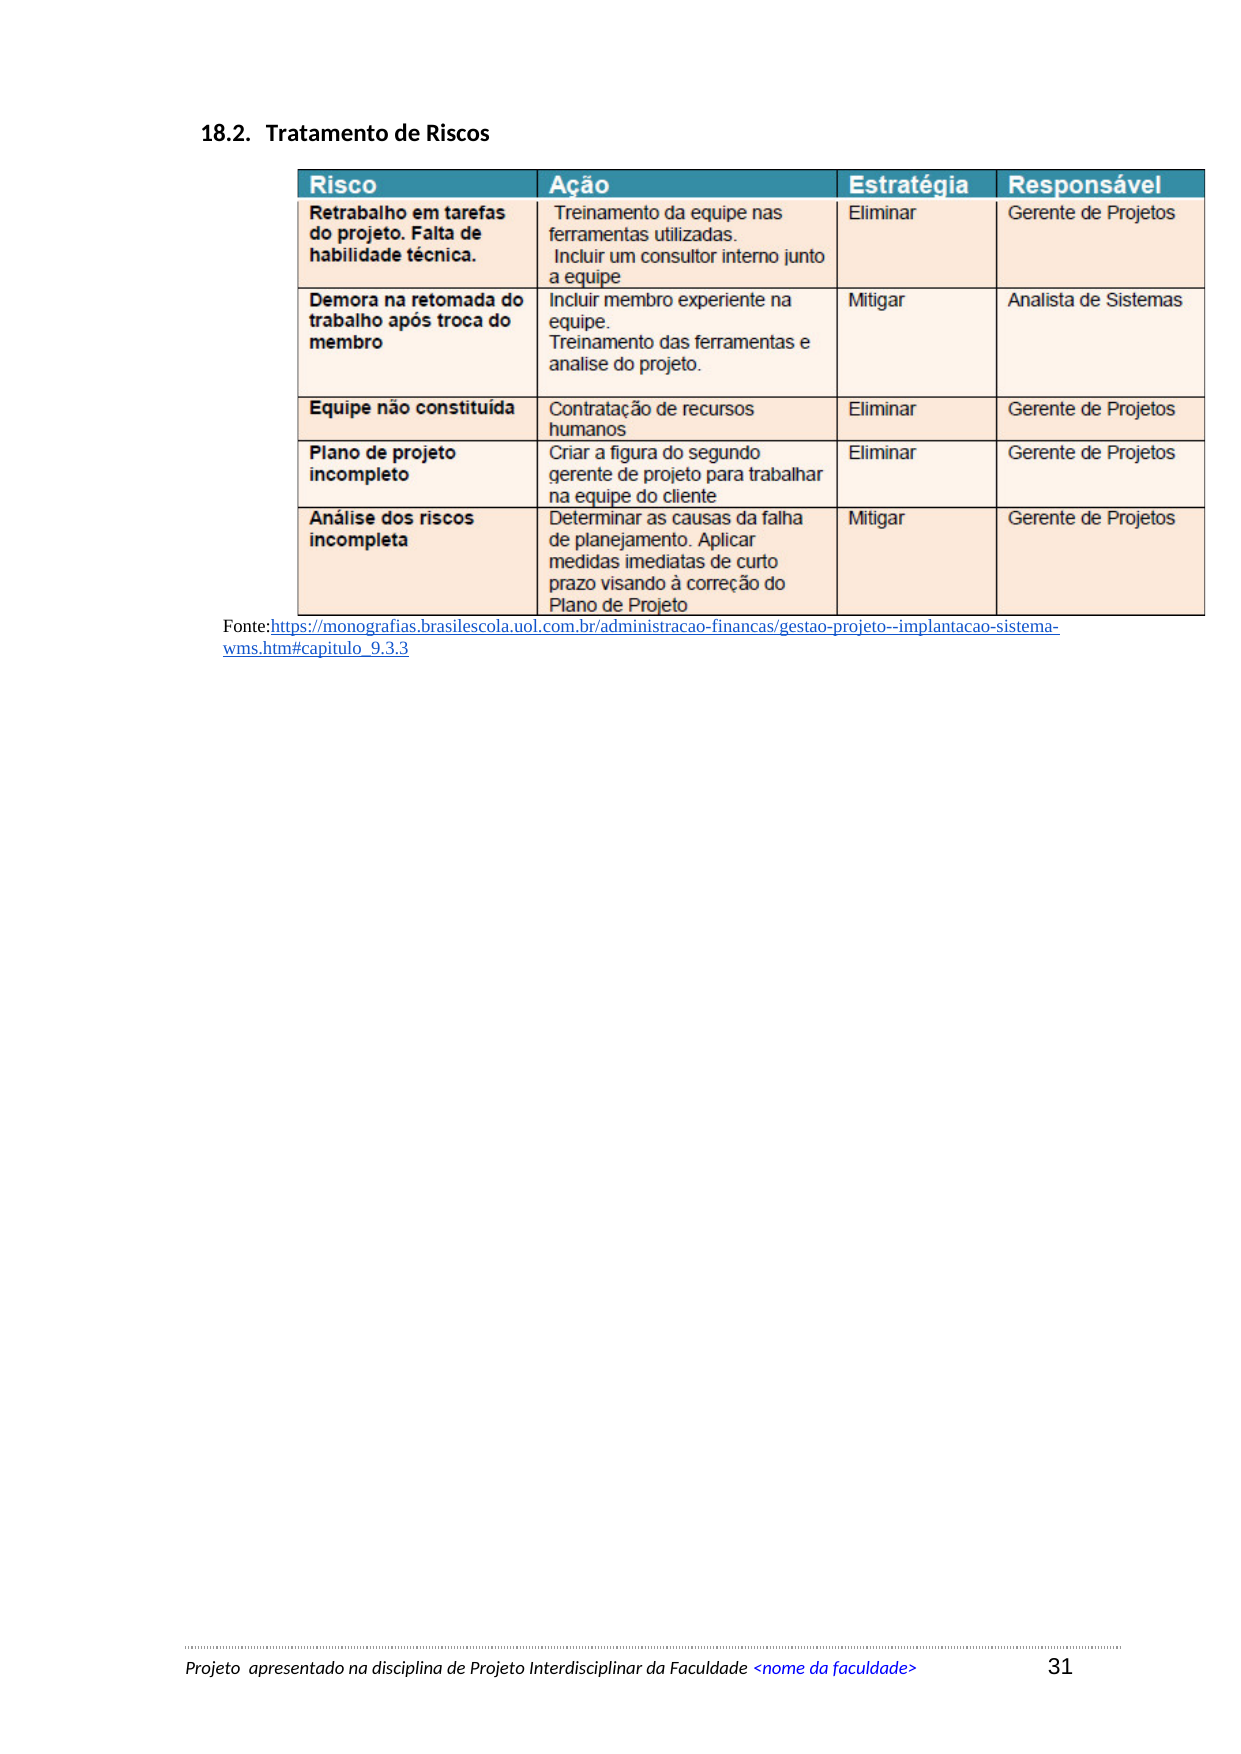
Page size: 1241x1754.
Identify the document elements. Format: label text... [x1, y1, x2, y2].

text Fonte:https://monografias.brasilescola.uol.com.br/administracao-financas/gestao-projeto--implantacao-sistema-wms.htm#capitulo_9.3.3 [223, 169, 1122, 658]
subtitle Tratamento de Riscos [239, 116, 1135, 157]
picture [297, 169, 1206, 616]
